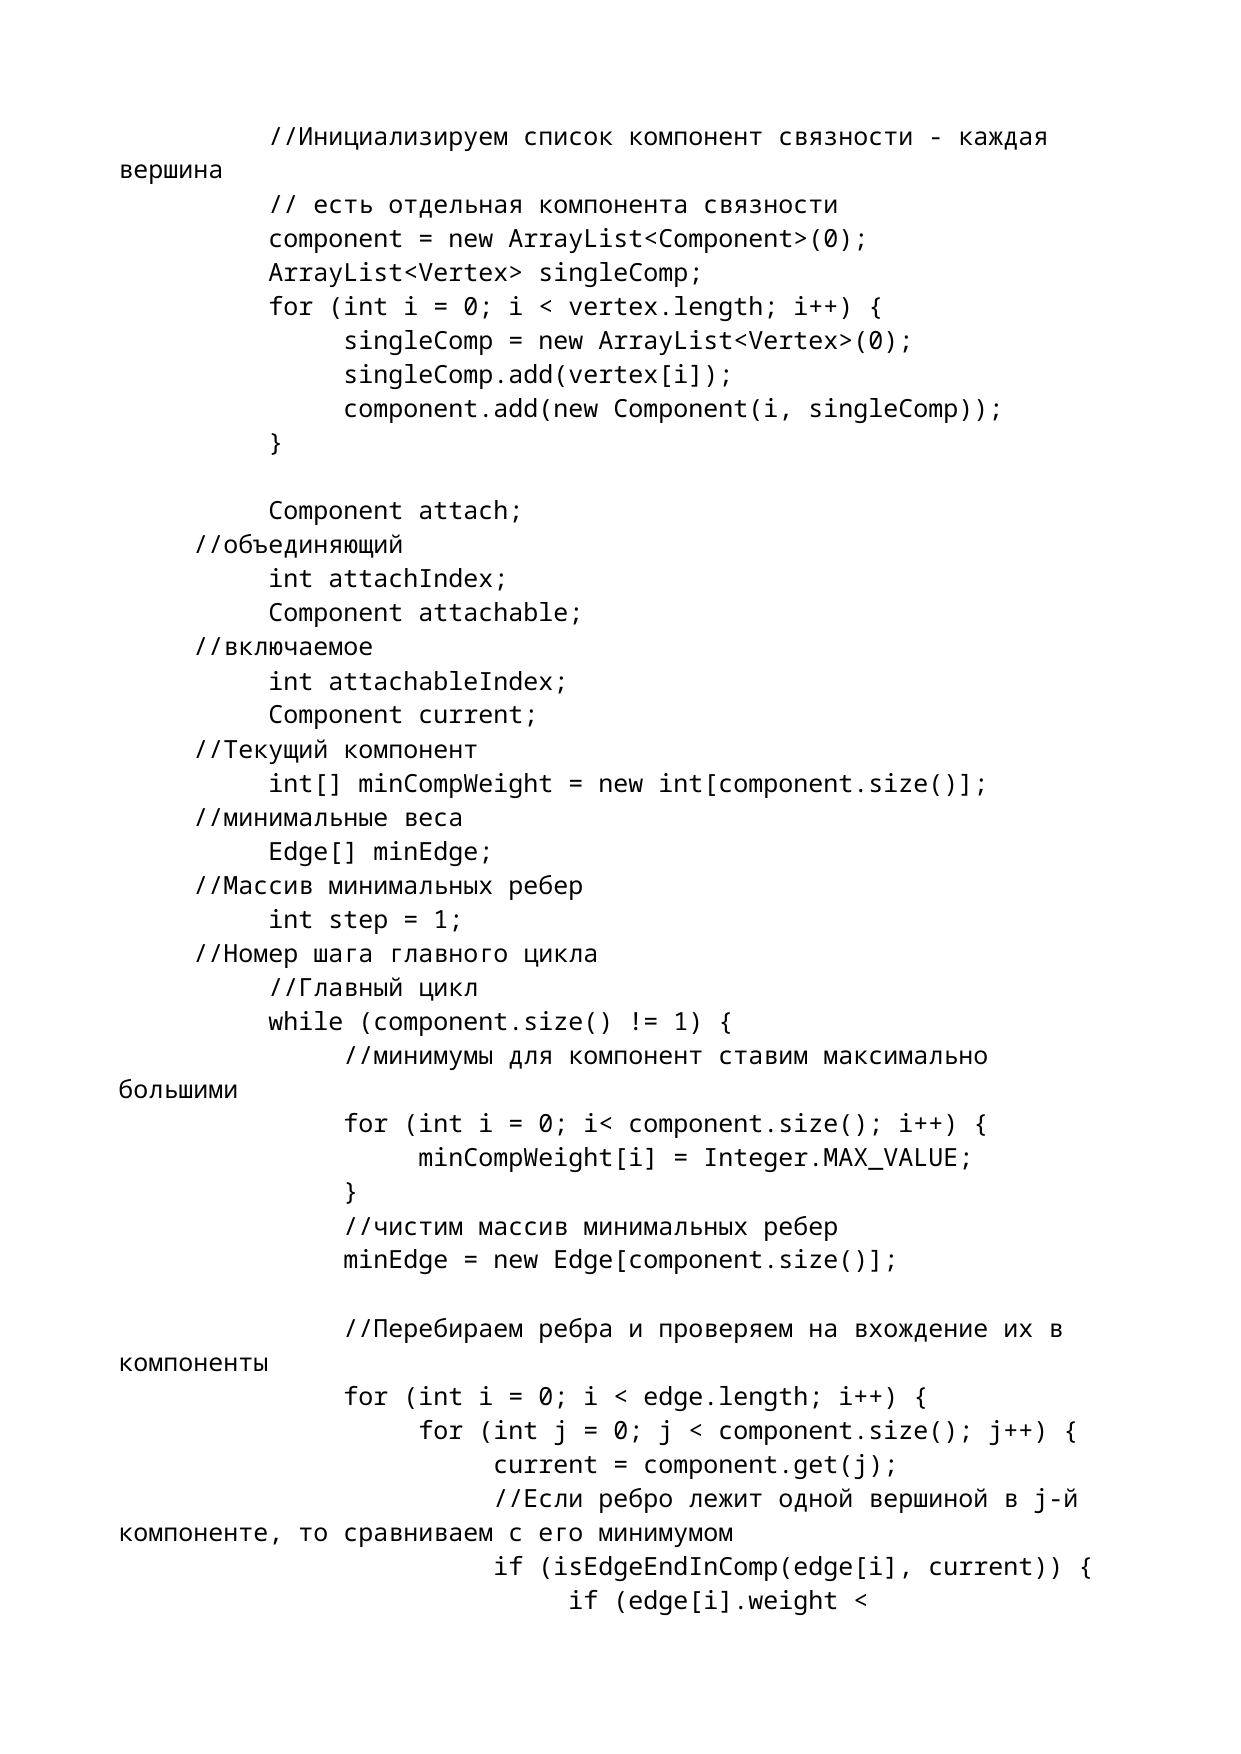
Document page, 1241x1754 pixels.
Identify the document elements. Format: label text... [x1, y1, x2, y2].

text } [118, 1174, 1122, 1208]
text //Если ребро лежит одной вершиной в j-й компоненте, то сравниваем с его минимумом [118, 1481, 1122, 1549]
text component = new ArrayList<Component>(0); [118, 220, 1122, 254]
text for (int j = 0; j < component.size(); j++) { [118, 1412, 1122, 1447]
text singleComp.add(vertex[i]); [118, 357, 1122, 391]
text current = component.get(j); [118, 1447, 1122, 1481]
text //чистим массив минимальных ребер [118, 1208, 1122, 1242]
text int attachableIndex; [118, 663, 1122, 697]
text int step = 1; //Номер шага главного цикла [118, 902, 1122, 970]
text int[] minCompWeight = new int[component.size()]; //минимальные веса [118, 765, 1122, 833]
text } [118, 425, 1122, 459]
text //Инициализируем список компонент связности - каждая вершина [118, 118, 1122, 186]
text Component attach; //объединяющий [118, 493, 1122, 561]
text singleComp = new ArrayList<Vertex>(0); [118, 322, 1122, 357]
text Component current; //Текущий компонент [118, 697, 1122, 765]
text ArrayList<Vertex> singleComp; [118, 254, 1122, 288]
text while (component.size() != 1) { [118, 1004, 1122, 1038]
text //минимумы для компонент ставим максимально большими [118, 1038, 1122, 1106]
text for (int i = 0; i < edge.length; i++) { [118, 1378, 1122, 1412]
text //Перебираем ребра и проверяем на вхождение их в компоненты [118, 1310, 1122, 1378]
text component.add(new Component(i, singleComp)); [118, 391, 1122, 425]
text if (edge[i].weight < [118, 1583, 1122, 1617]
text minEdge = new Edge[component.size()]; [118, 1242, 1122, 1276]
text Edge[] minEdge; //Массив минимальных ребер [118, 833, 1122, 902]
text Component attachable; //включаемое [118, 595, 1122, 663]
text int attachIndex; [118, 561, 1122, 595]
text // есть отдельная компонента связности [118, 186, 1122, 220]
text if (isEdgeEndInComp(edge[i], current)) { [118, 1549, 1122, 1583]
text minCompWeight[i] = Integer.MAX_VALUE; [118, 1140, 1122, 1174]
text for (int i = 0; i < vertex.length; i++) { [118, 288, 1122, 322]
text for (int i = 0; i< component.size(); i++) { [118, 1106, 1122, 1140]
text //Главный цикл [118, 970, 1122, 1004]
